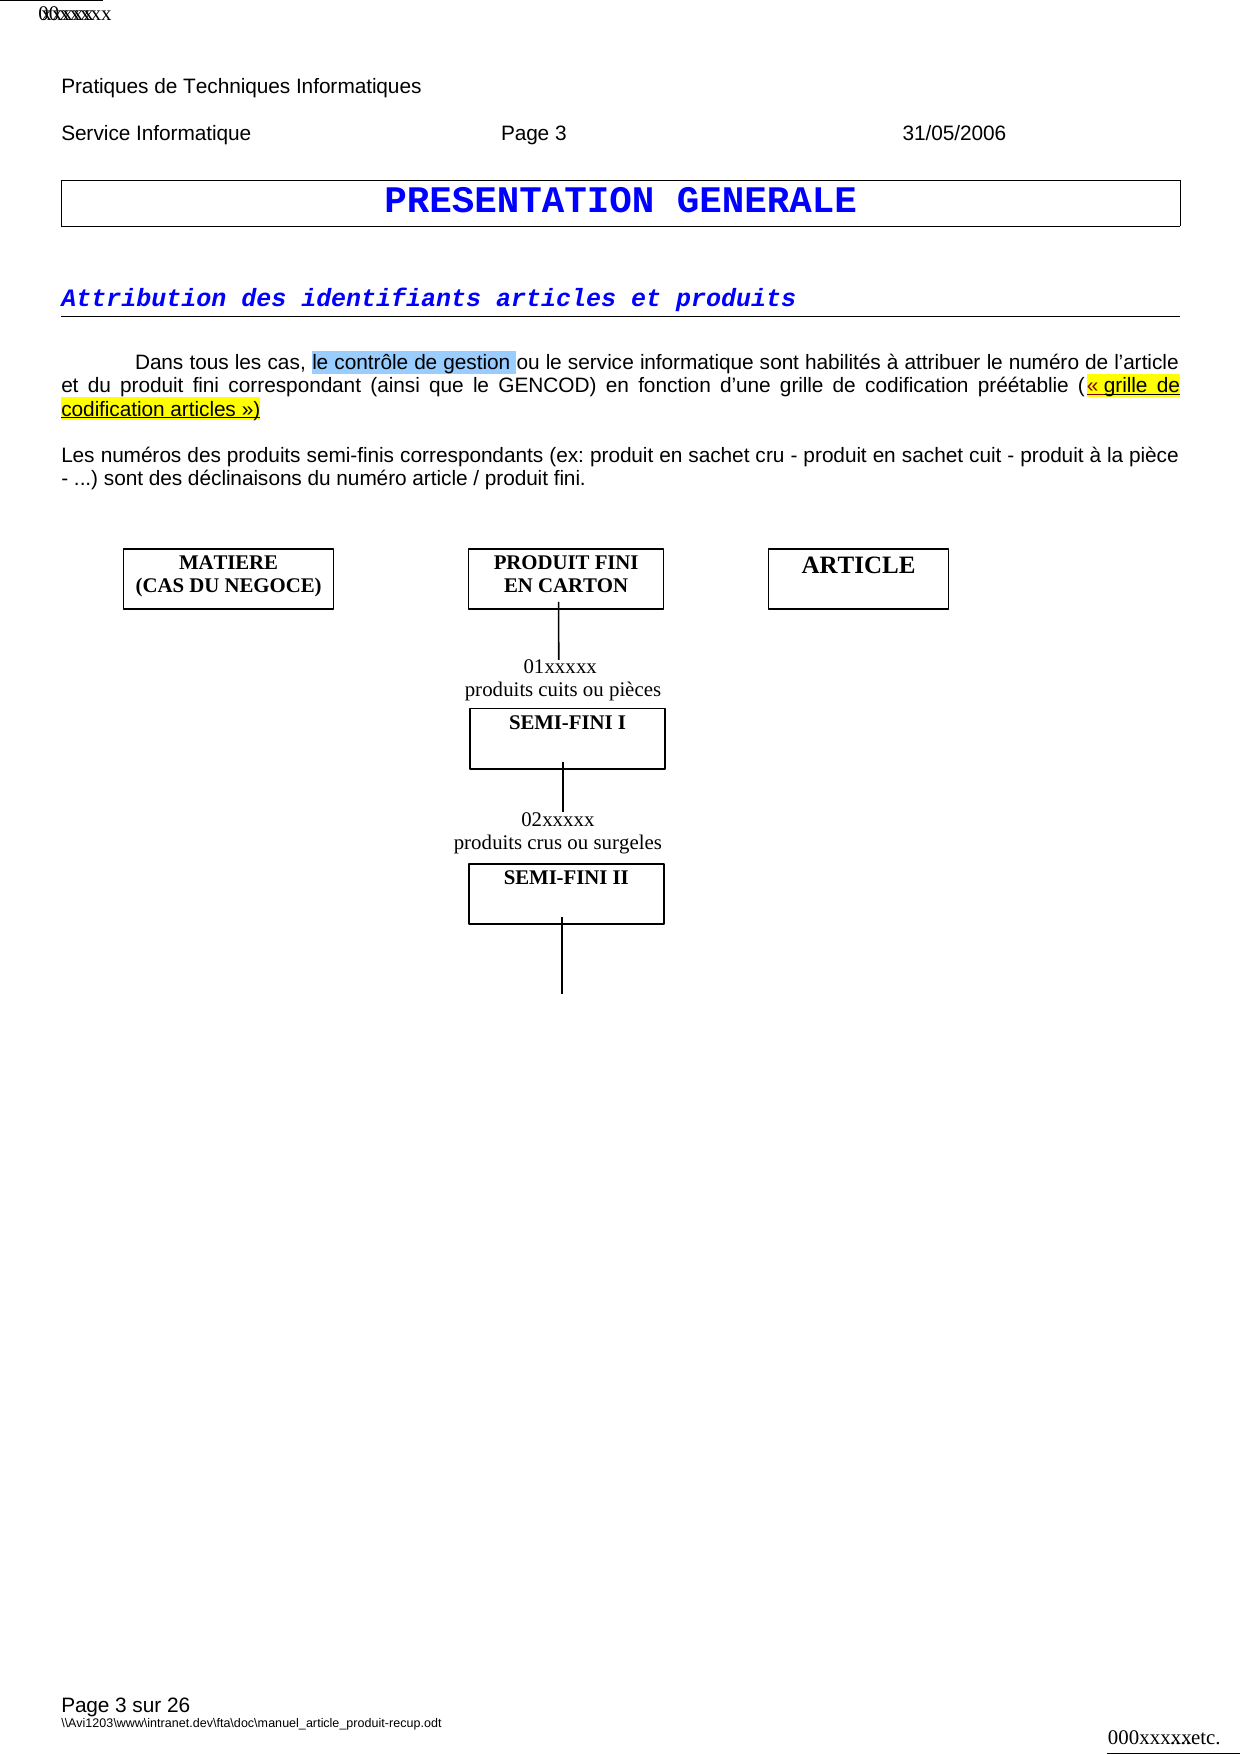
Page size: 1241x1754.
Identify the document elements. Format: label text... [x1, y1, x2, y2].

text Les numéros des produits semi-finis correspondants (ex: produit en sachet cru - produit en sachet cuit - produit à la pièce - ...) sont des déclinaisons du numéro article / produit fini. [61, 444, 1180, 490]
subtitle PRESENTATION GENERALE [62, 181, 1180, 226]
text Dans tous les cas, le contrôle de gestion ou le service informatique sont habilités à attribuer le numéro de l’article et du produit fini correspondant (ainsi que le GENCOD) en fonction d’une grille de codification préétablie (« grille de codification articles ») [61, 351, 1180, 420]
subtitle Attribution des identifiants articles et produits [61, 286, 1180, 316]
